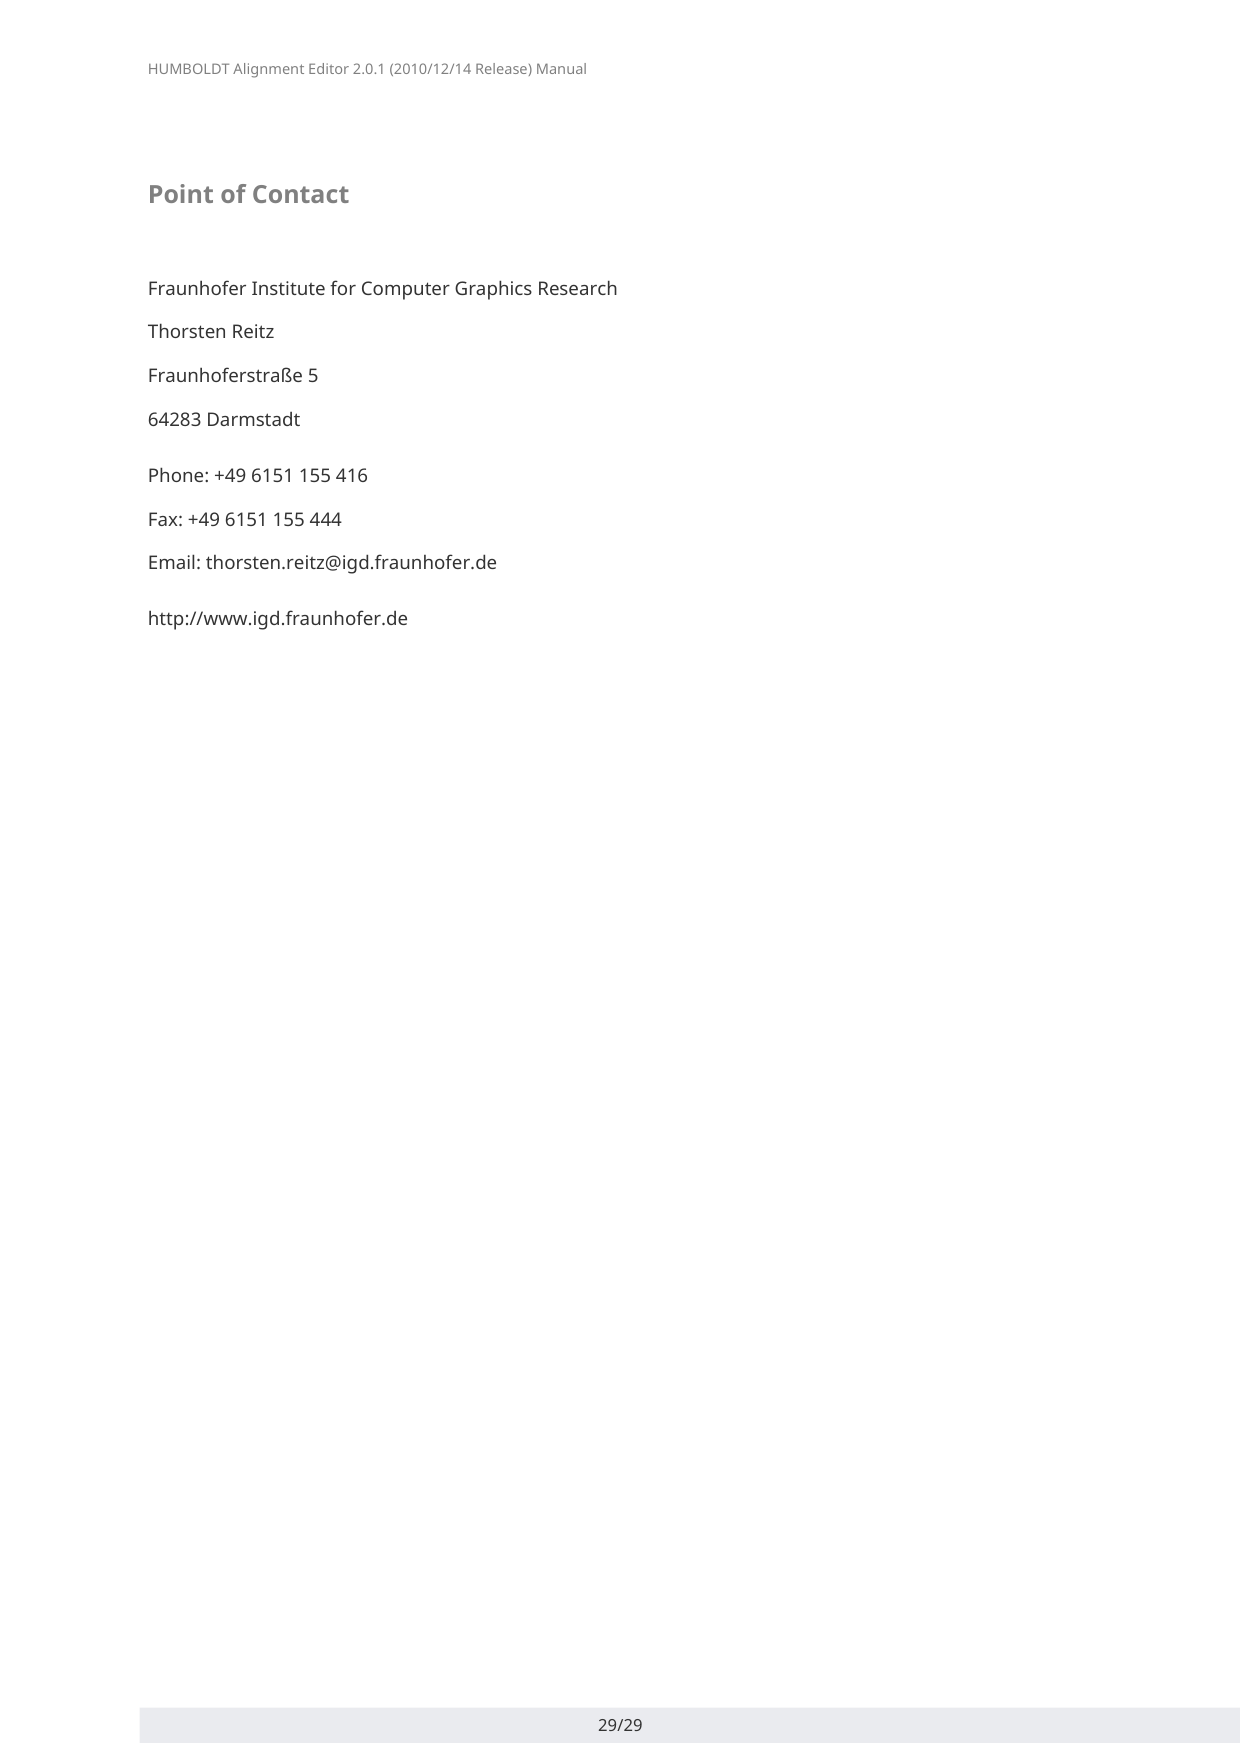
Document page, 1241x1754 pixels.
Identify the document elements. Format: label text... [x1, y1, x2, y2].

text Phone: +49 6151 155 416 Fax: +49 6151 155 444 Email: thorsten.reitz@igd.fraunhofer.de [148, 462, 1092, 575]
subtitle Point of Contact [148, 177, 1092, 211]
text Fraunhofer Institute for Computer Graphics Research Thorsten Reitz Fraunhoferstraße 5 64283 Darmstadt [148, 275, 1092, 432]
text http://www.igd.fraunhofer.de [148, 605, 1092, 631]
